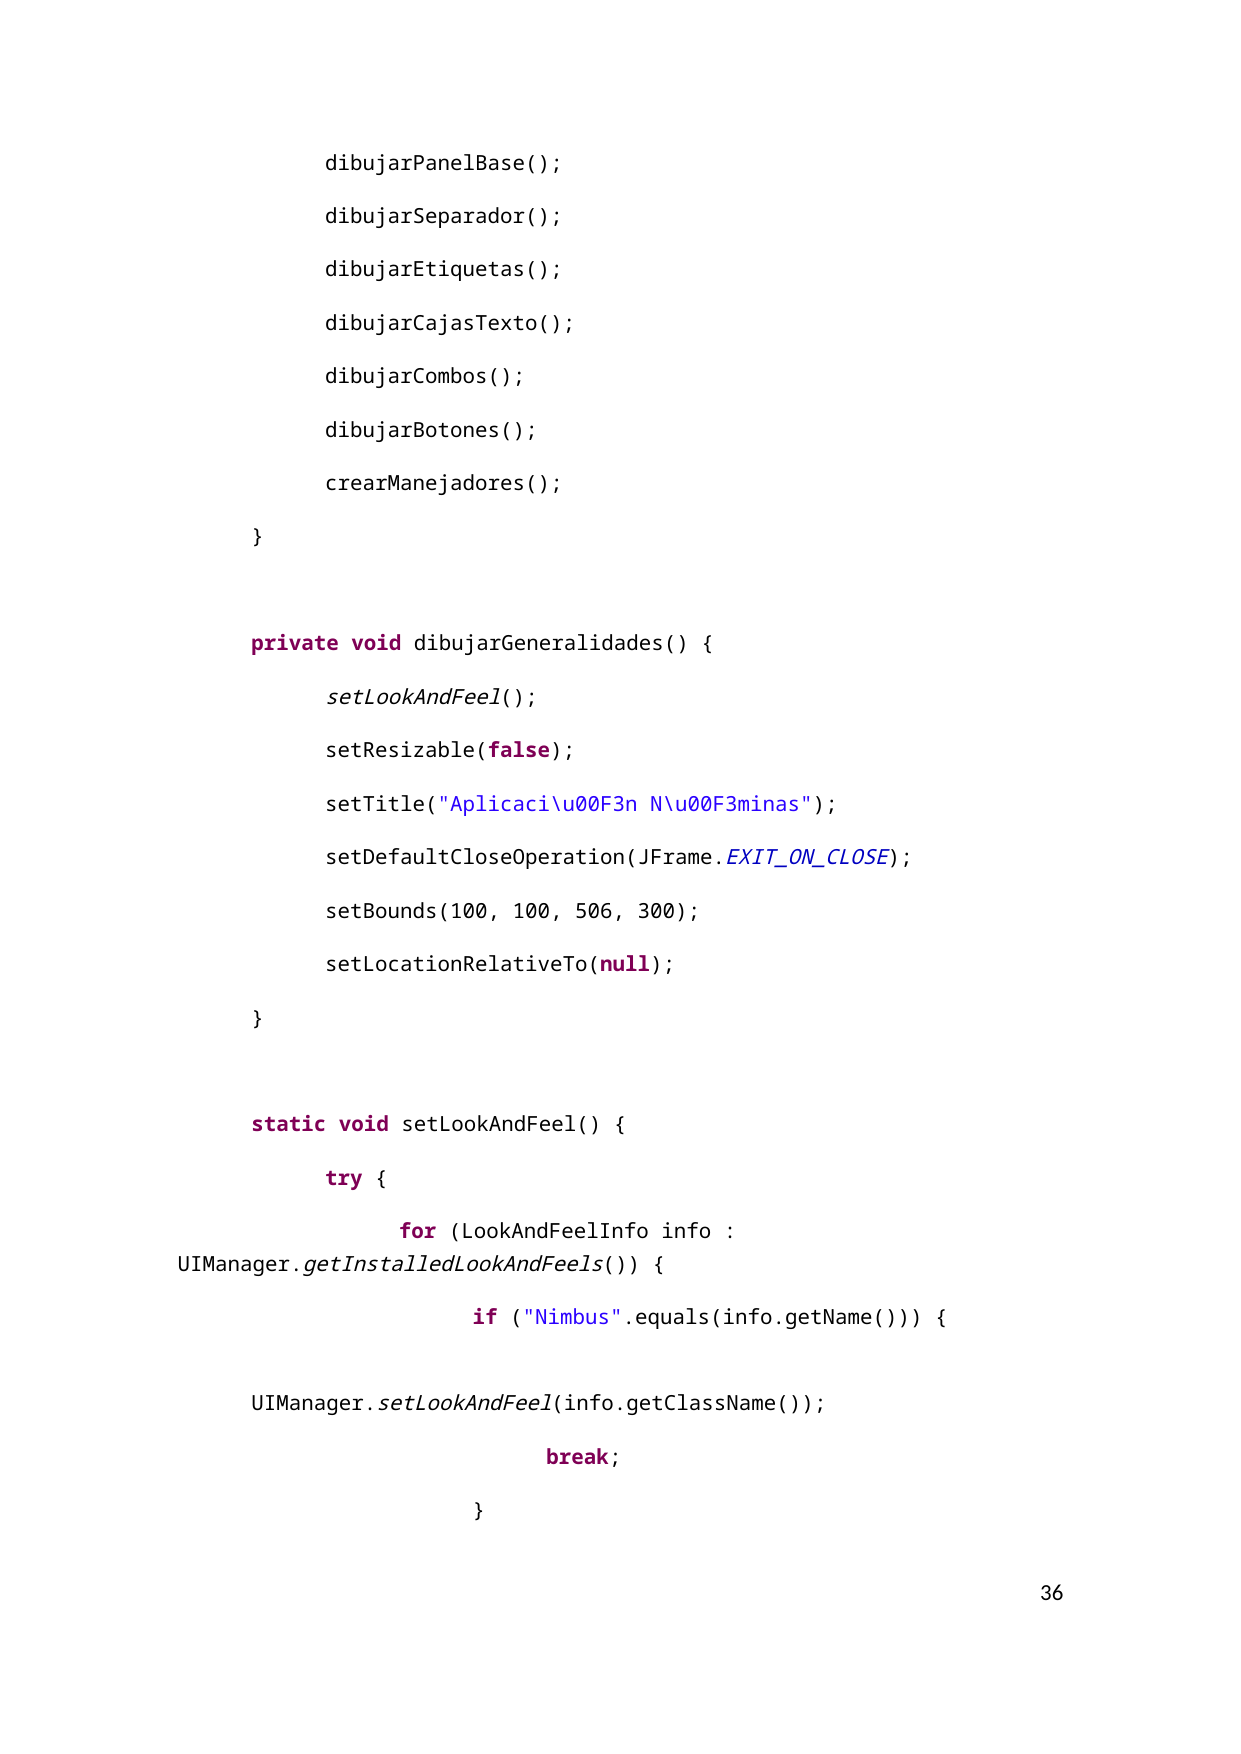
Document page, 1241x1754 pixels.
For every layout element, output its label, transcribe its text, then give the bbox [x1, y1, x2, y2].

text dibujarBotones(); [177, 415, 1063, 443]
text } [177, 1003, 1063, 1031]
text dibujarCombos(); [177, 361, 1063, 390]
text static void setLookAndFeel() { [177, 1109, 1063, 1138]
text for (LookAndFeelInfo info : UIManager.getInstalledLookAndFeels()) { [177, 1216, 1063, 1277]
text setResizable(false); [177, 735, 1063, 764]
text break; [177, 1442, 1063, 1470]
text try { [177, 1163, 1063, 1191]
text setTitle("Aplicaci\u00F3n N\u00F3minas"); [177, 789, 1063, 817]
text dibujarEtiquetas(); [177, 254, 1063, 283]
text dibujarCajasTexto(); [177, 308, 1063, 336]
text UIManager.setLookAndFeel(info.getClassName()); [177, 1356, 1063, 1417]
text setLocationRelativeTo(null); [177, 949, 1063, 978]
text private void dibujarGeneralidades() { [177, 628, 1063, 657]
text setDefaultCloseOperation(JFrame.EXIT_ON_CLOSE); [177, 842, 1063, 871]
text if ("Nimbus".equals(info.getName())) { [177, 1302, 1063, 1331]
text } [177, 1495, 1063, 1524]
text dibujarSeparador(); [177, 201, 1063, 229]
text setLookAndFeel(); [177, 682, 1063, 710]
text dibujarPanelBase(); [177, 148, 1063, 176]
text setBounds(100, 100, 506, 300); [177, 896, 1063, 924]
text } [177, 522, 1063, 550]
text crearManejadores(); [177, 468, 1063, 497]
